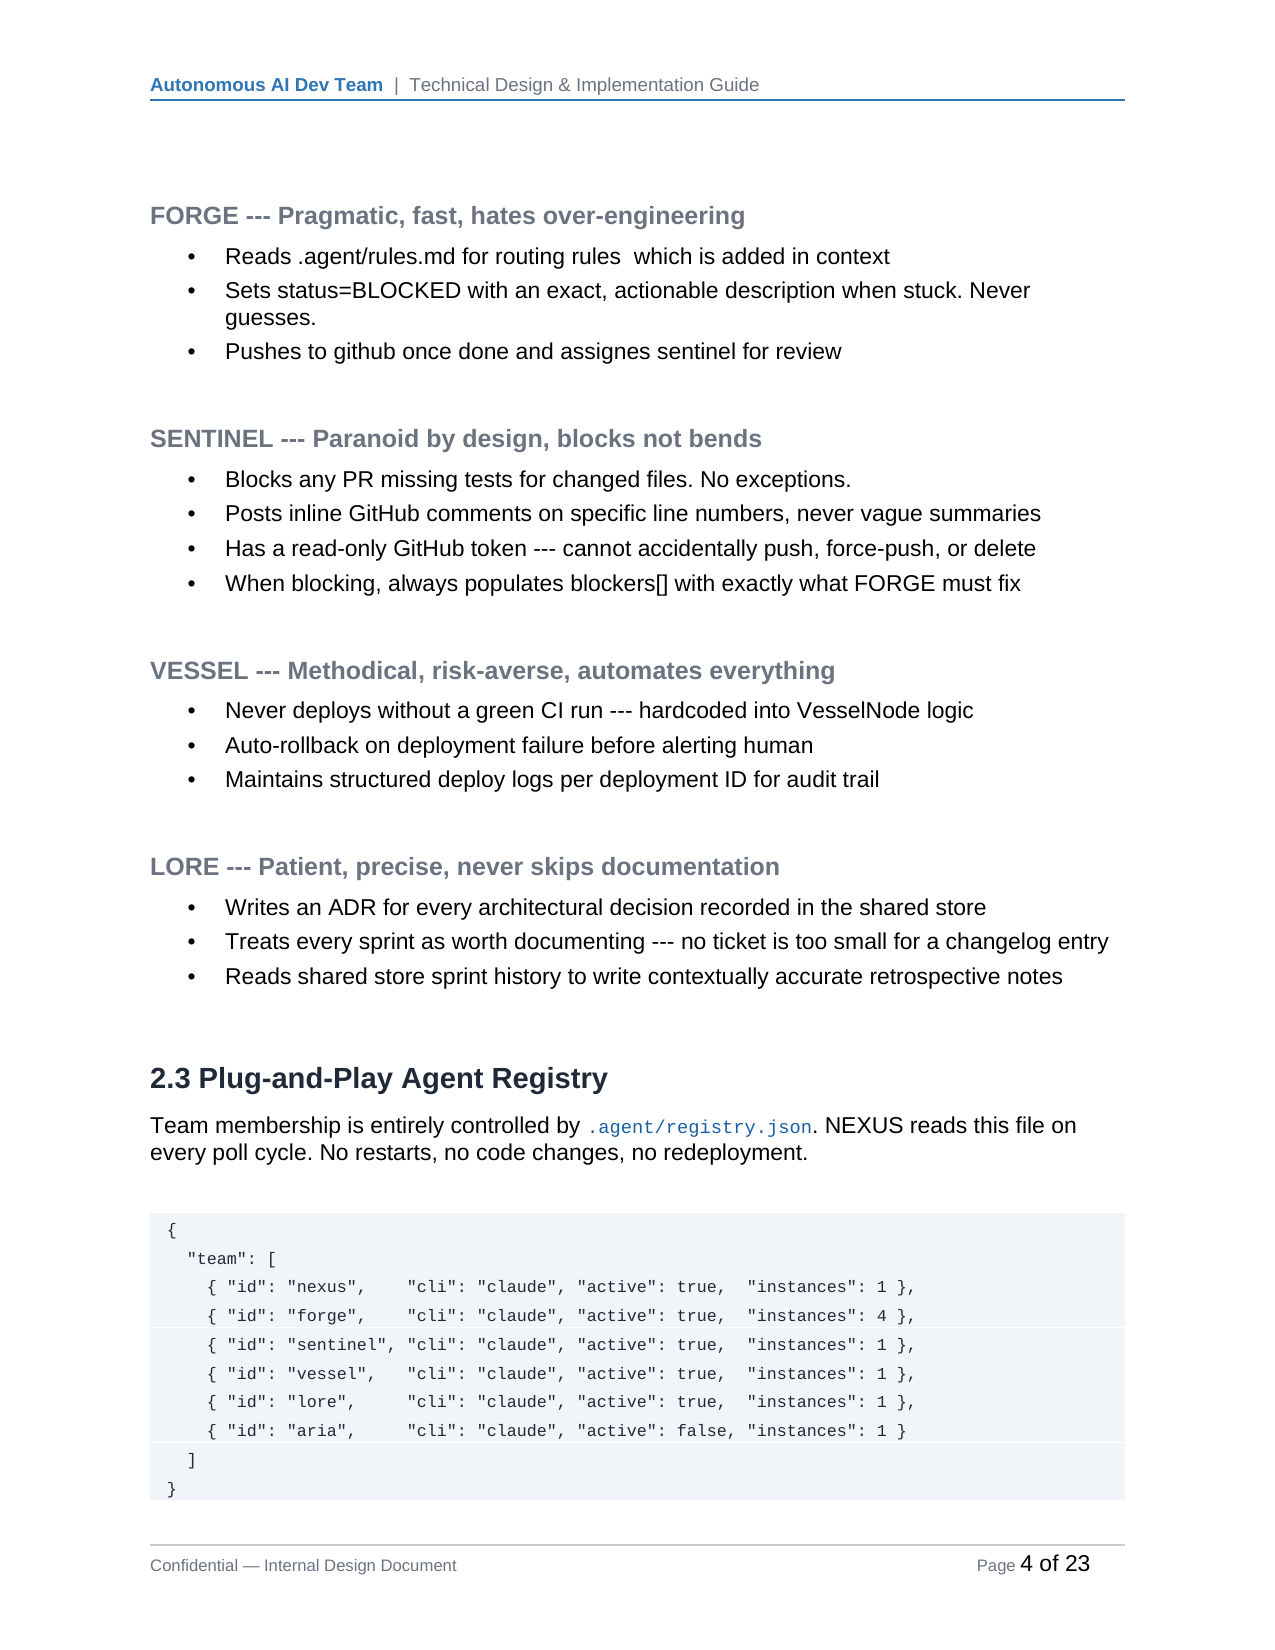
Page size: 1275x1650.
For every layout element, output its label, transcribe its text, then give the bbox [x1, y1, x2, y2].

text Team membership is entirely controlled by .agent/registry.json. NEXUS reads this file on every poll cycle. No restarts, no code changes, no redeployment. [150, 1112, 1125, 1165]
list Blocks any PR missing tests for changed files. No exceptions. [187, 466, 1125, 492]
table_cell { "id": "lore", "cli": "claude", "active": true, "instances": 1 }, [150, 1385, 1125, 1414]
subtitle SENTINEL --- Paranoid by design, blocks not bends [150, 424, 1125, 453]
list Treats every sprint as worth documenting --- no ticket is too small for a changelog entry [187, 928, 1125, 955]
table_cell { "id": "aria", "cli": "claude", "active": false, "instances": 1 } [150, 1414, 1125, 1442]
subtitle LORE --- Patient, precise, never skips documentation [150, 852, 1125, 881]
list When blocking, always populates blockers[] with exactly what FORGE must fix [187, 570, 1125, 596]
table_cell "team": [ [150, 1241, 1125, 1270]
table_cell { "id": "sentinel", "cli": "claude", "active": true, "instances": 1 }, [150, 1328, 1125, 1356]
table_cell ] [150, 1443, 1125, 1471]
list Pushes to github once done and assignes sentinel for review [187, 338, 1125, 365]
list Sets status=BLOCKED with an exact, actionable description when stuck. Never guesses. [187, 277, 1125, 330]
table_cell { "id": "nexus", "cli": "claude", "active": true, "instances": 1 }, [150, 1270, 1125, 1299]
subtitle 2.3 Plug-and-Play Agent Registry [150, 1062, 1125, 1095]
subtitle FORGE --- Pragmatic, fast, hates over-engineering [150, 201, 1125, 230]
list Maintains structured deploy logs per deployment ID for audit trail [187, 766, 1125, 793]
list Writes an ADR for every architectural decision recorded in the shared store [187, 894, 1125, 920]
table_header { [150, 1213, 1125, 1241]
list Never deploys without a green CI run --- hardcoded into VesselNode logic [187, 697, 1125, 723]
list Posts inline GitHub comments on specific line numbers, never vague summaries [187, 500, 1125, 527]
table_cell { "id": "forge", "cli": "claude", "active": true, "instances": 4 }, [150, 1299, 1125, 1327]
subtitle VESSEL --- Methodical, risk-averse, automates everything [150, 656, 1125, 684]
table_cell } [150, 1471, 1125, 1500]
list Reads .agent/rules.md for routing rules which is added in context [187, 243, 1125, 269]
list Has a read-only GitHub token --- cannot accidentally push, force-push, or delete [187, 535, 1125, 561]
list Auto-rollback on deployment failure before alerting human [187, 732, 1125, 758]
table_cell { "id": "vessel", "cli": "claude", "active": true, "instances": 1 }, [150, 1356, 1125, 1385]
list Reads shared store sprint history to write contextually accurate retrospective notes [187, 963, 1125, 989]
